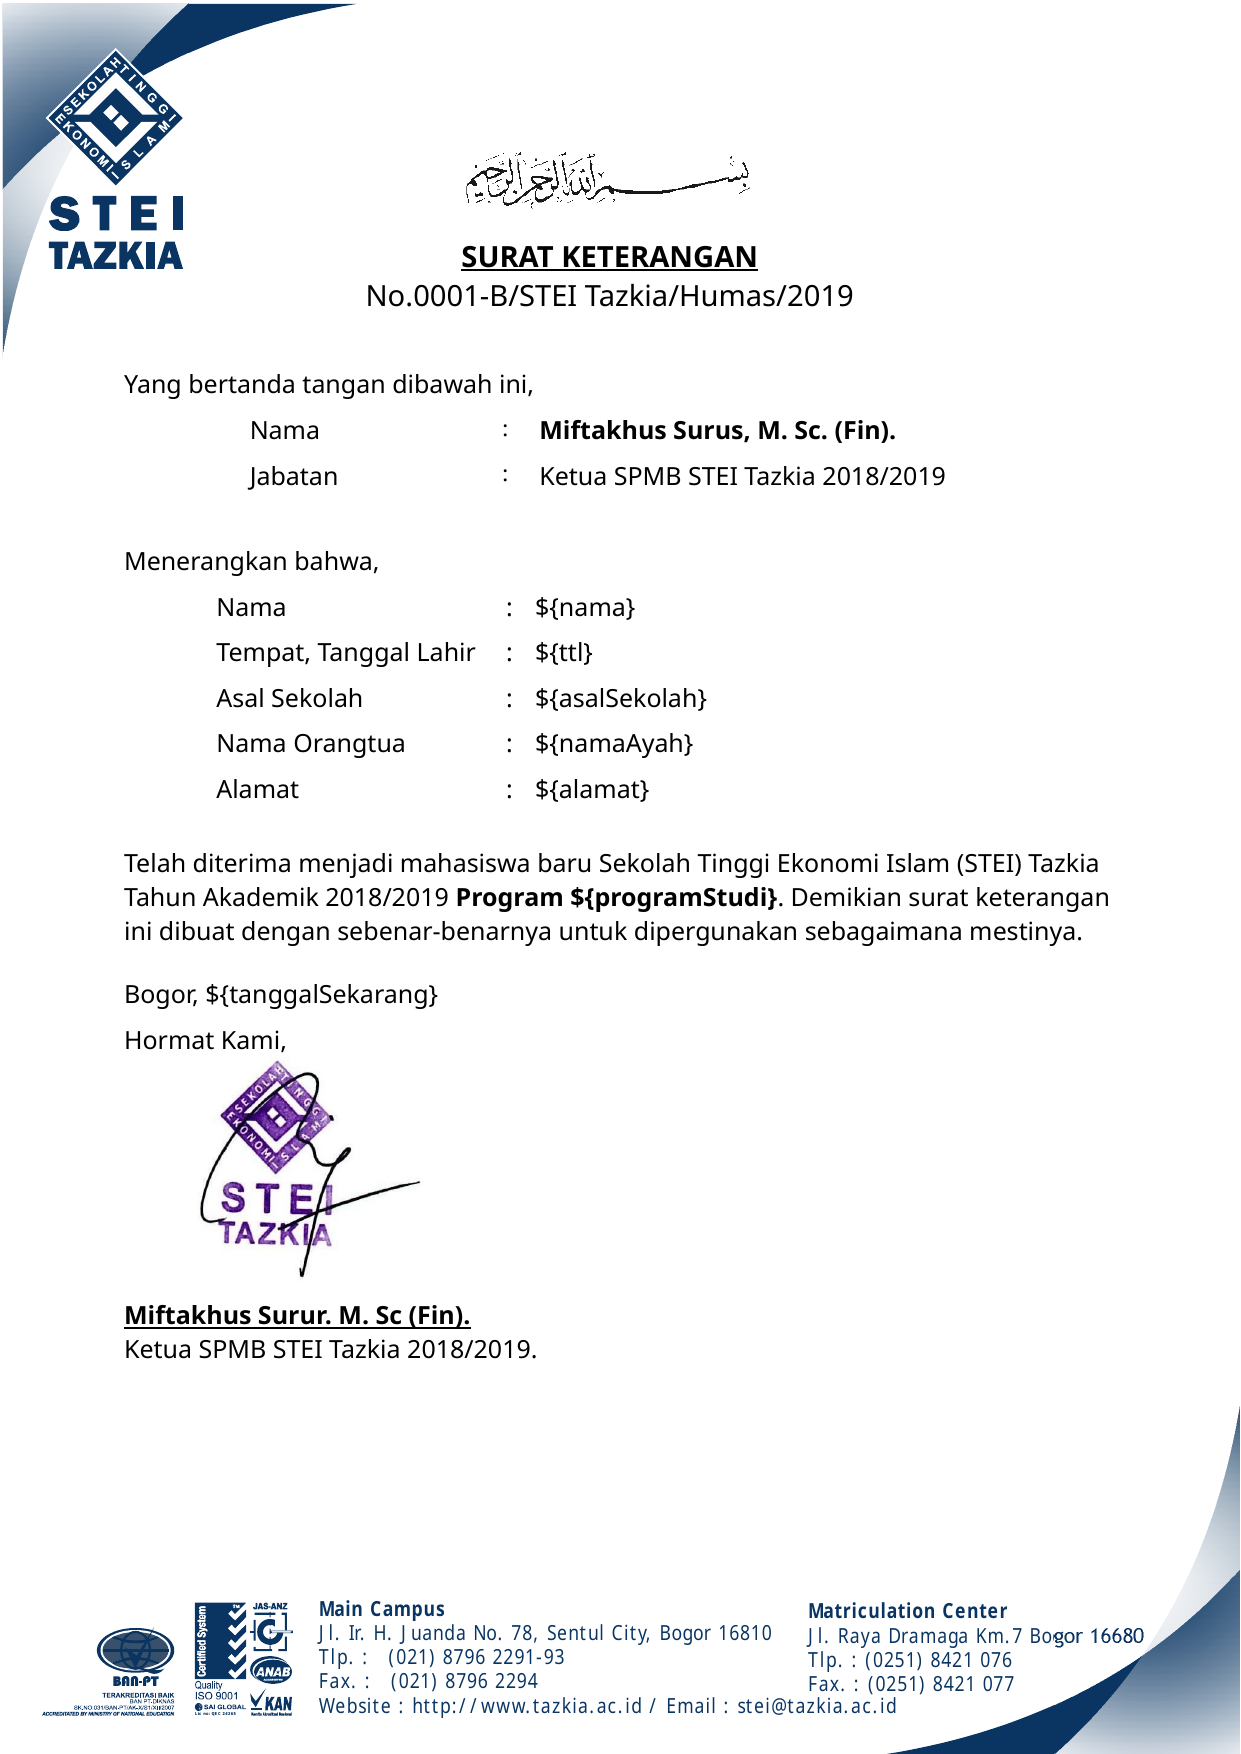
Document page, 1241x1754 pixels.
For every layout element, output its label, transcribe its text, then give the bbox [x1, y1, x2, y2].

table_cell ${namaAyah} [529, 720, 1123, 766]
table_header [258, 147, 962, 230]
table_cell ${ttl} [529, 629, 1123, 675]
table_cell SURAT KETERANGAN No.0001-B/STEI Tazkia/Humas/2019 [258, 230, 962, 321]
table_header Telah diterima menjadi mahasiswa baru Sekolah Tinggi Ekonomi Islam (STEI) Tazkia Tahun Akademik 2018/2019 Program ${programStudi}. Demikian surat keterangan ini dibuat dengan sebenar-benarnya untuk dipergunakan sebagaimana mestinya. [118, 840, 1122, 971]
table_cell : [496, 453, 533, 498]
table_cell Jabatan [244, 453, 496, 498]
table_header [962, 147, 1122, 230]
table_header Nama [210, 584, 500, 629]
table_cell Menerangkan bahwa, [118, 538, 1122, 584]
table_cell [962, 230, 1122, 321]
table_cell Nama Orangtua [210, 720, 500, 766]
table_cell [118, 1418, 1054, 1463]
table_cell Hormat Kami, [118, 1017, 1122, 1062]
table_header : [500, 584, 529, 629]
table_cell [427, 1063, 1122, 1103]
table_cell [118, 1372, 1122, 1417]
table_header [118, 498, 1122, 538]
table_cell ${asalSekolah} [529, 675, 1123, 720]
table_cell Ketua SPMB STEI Tazkia 2018/2019 [533, 453, 1114, 498]
table_header : [496, 407, 533, 453]
table_cell Alamat [210, 766, 500, 811]
table_cell Asal Sekolah [210, 675, 500, 720]
table_cell ${alamat} [529, 766, 1123, 811]
table_header Miftakhus Surus, M. Sc. (Fin). [533, 407, 1114, 453]
table_cell [258, 321, 962, 361]
table_header Yang bertanda tangan dibawah ini, [118, 361, 1122, 407]
picture [173, 1051, 427, 1285]
table_cell : [500, 720, 529, 766]
table_cell : [500, 766, 529, 811]
table_cell Miftakhus Surur. M. Sc (Fin). Ketua SPMB STEI Tazkia 2018/2019. [118, 1292, 1122, 1372]
table_cell [118, 321, 258, 361]
table_cell [118, 1063, 173, 1103]
table_cell [962, 321, 1122, 361]
table_header Bogor, ${tanggalSekarang} [118, 971, 1122, 1017]
table_cell : [500, 629, 529, 675]
table_header Nama [244, 407, 496, 453]
table_cell [189, 230, 258, 321]
table_header [189, 147, 258, 230]
table_cell [118, 1103, 1122, 1292]
table_cell : [500, 675, 529, 720]
table_cell Tempat, Tanggal Lahir [210, 629, 500, 675]
table_header ${nama} [529, 584, 1123, 629]
